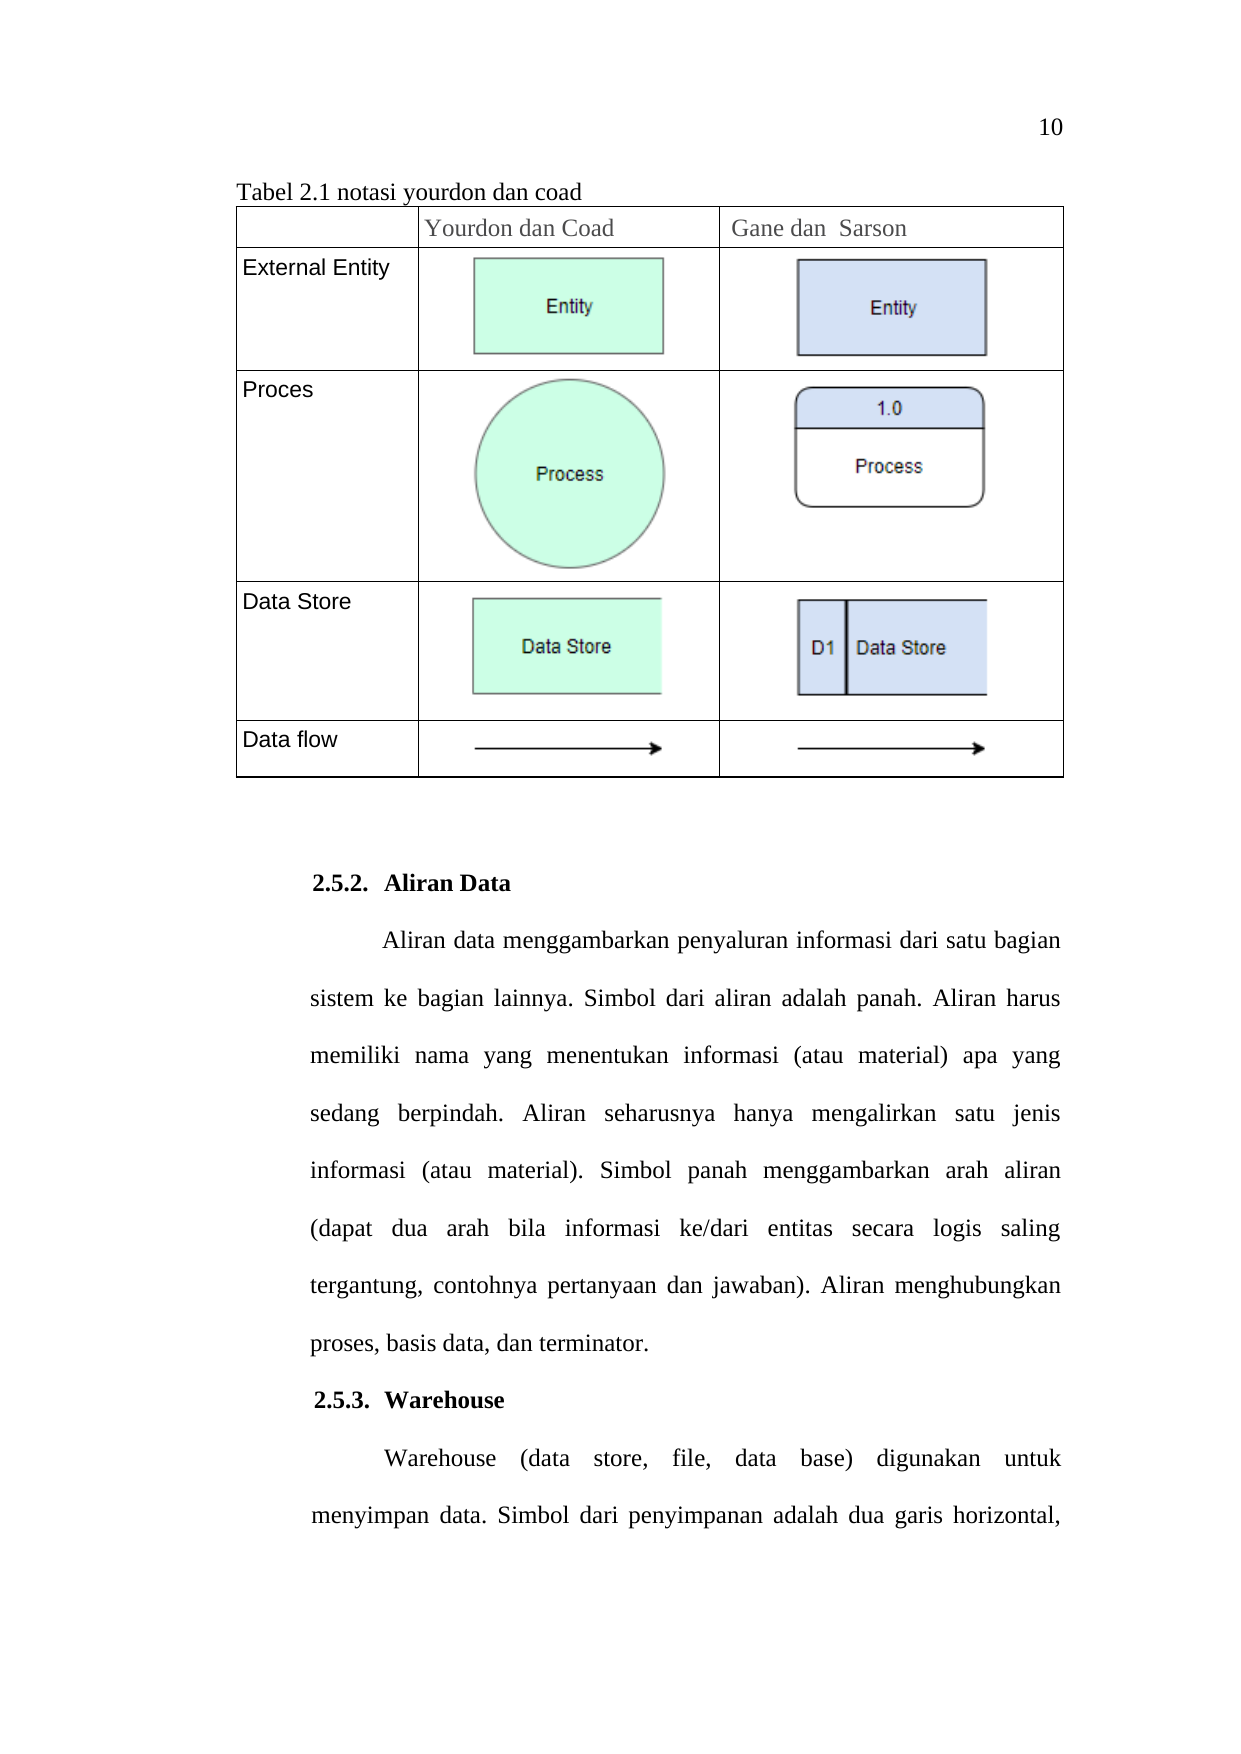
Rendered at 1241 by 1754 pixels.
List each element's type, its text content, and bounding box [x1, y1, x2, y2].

table_cell Data flow [237, 721, 418, 776]
picture [789, 253, 994, 361]
table_cell [419, 721, 719, 776]
table_header Yourdon dan Coad [419, 207, 719, 247]
table_cell External Entity [237, 248, 418, 370]
subtitle Warehouse [370, 1385, 1062, 1414]
table_cell [720, 582, 1063, 719]
table_cell [419, 371, 719, 581]
table_cell [720, 248, 1063, 370]
picture [785, 376, 998, 522]
table_cell [419, 248, 719, 370]
table_header [237, 207, 418, 247]
subtitle Aliran data menggambarkan penyaluran informasi dari satu bagian sistem ke bagian lainnya. Simbol dari aliran adalah panah. Aliran harus memiliki nama yang menentukan informasi (atau material) apa yang sedang berpindah. Aliran seharusnya hanya mengalirkan satu jenis informasi (atau material). Simbol panah menggambarkan arah aliran (dapat dua arah bila informasi ke/dari entitas secara logis saling tergantung, contohnya pertanyaan dan jawaban). Aliran menghubungkan proses, basis data, dan terminator. [310, 925, 1062, 1357]
table_cell Data Store [237, 582, 418, 719]
table_cell Proces [237, 371, 418, 581]
picture [795, 726, 988, 767]
picture [468, 376, 669, 572]
table_cell [720, 371, 1063, 581]
list Aliran Data [368, 868, 1063, 897]
picture [469, 253, 668, 361]
picture [472, 726, 665, 767]
subtitle Warehouse (data store, file, data base) digunakan untuk menyimpan data. Simbol dari penyimpanan adalah dua garis horizontal, [311, 1443, 1062, 1529]
subtitle Tabel 2.1 notasi yourdon dan coad [236, 177, 1063, 206]
table_cell [419, 582, 719, 719]
table_cell [720, 721, 1063, 776]
picture [460, 588, 678, 709]
picture [780, 588, 1003, 710]
table_header Gane dan Sarson [720, 207, 1063, 247]
